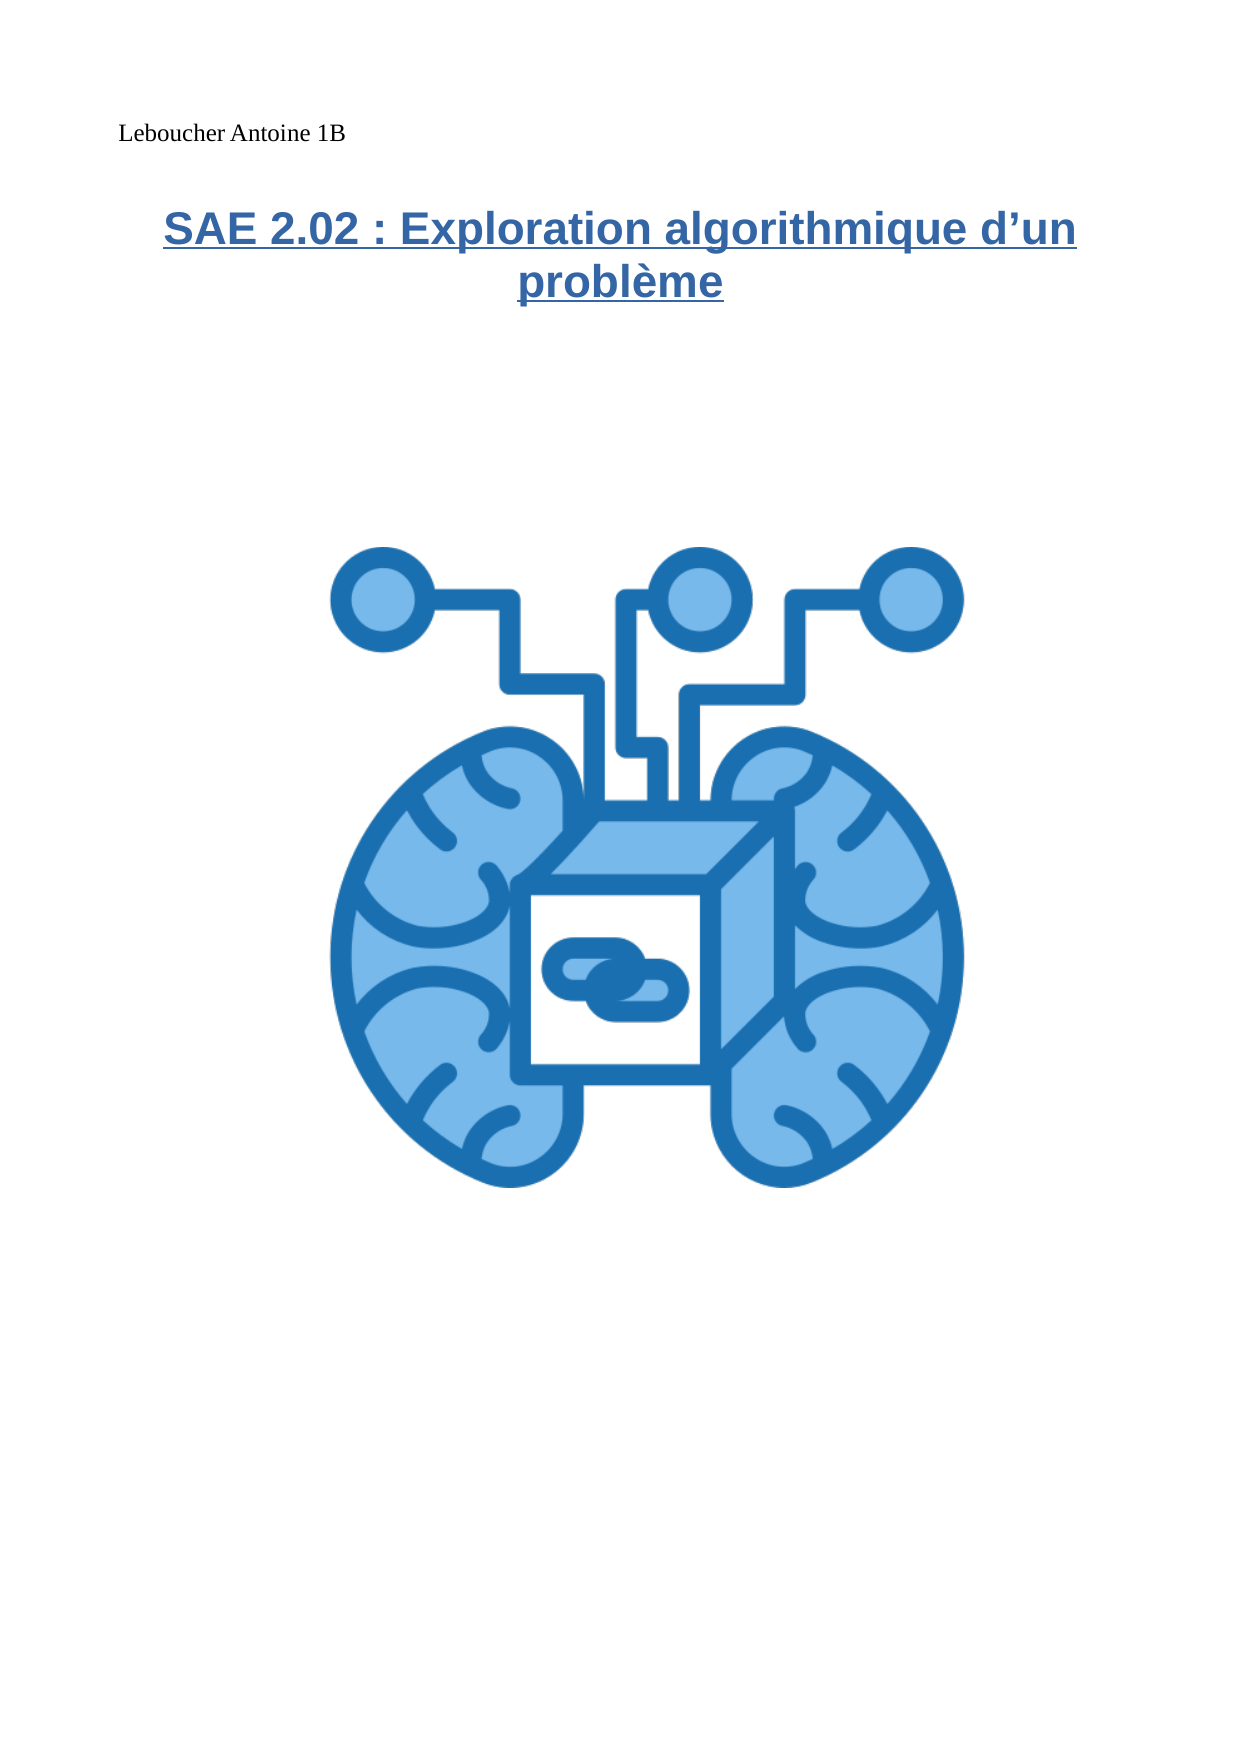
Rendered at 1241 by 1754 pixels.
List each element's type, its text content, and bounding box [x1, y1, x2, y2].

picture [327, 547, 968, 1188]
subtitle SAE 2.02 : Exploration algorithmique d’un problème [118, 201, 1122, 307]
